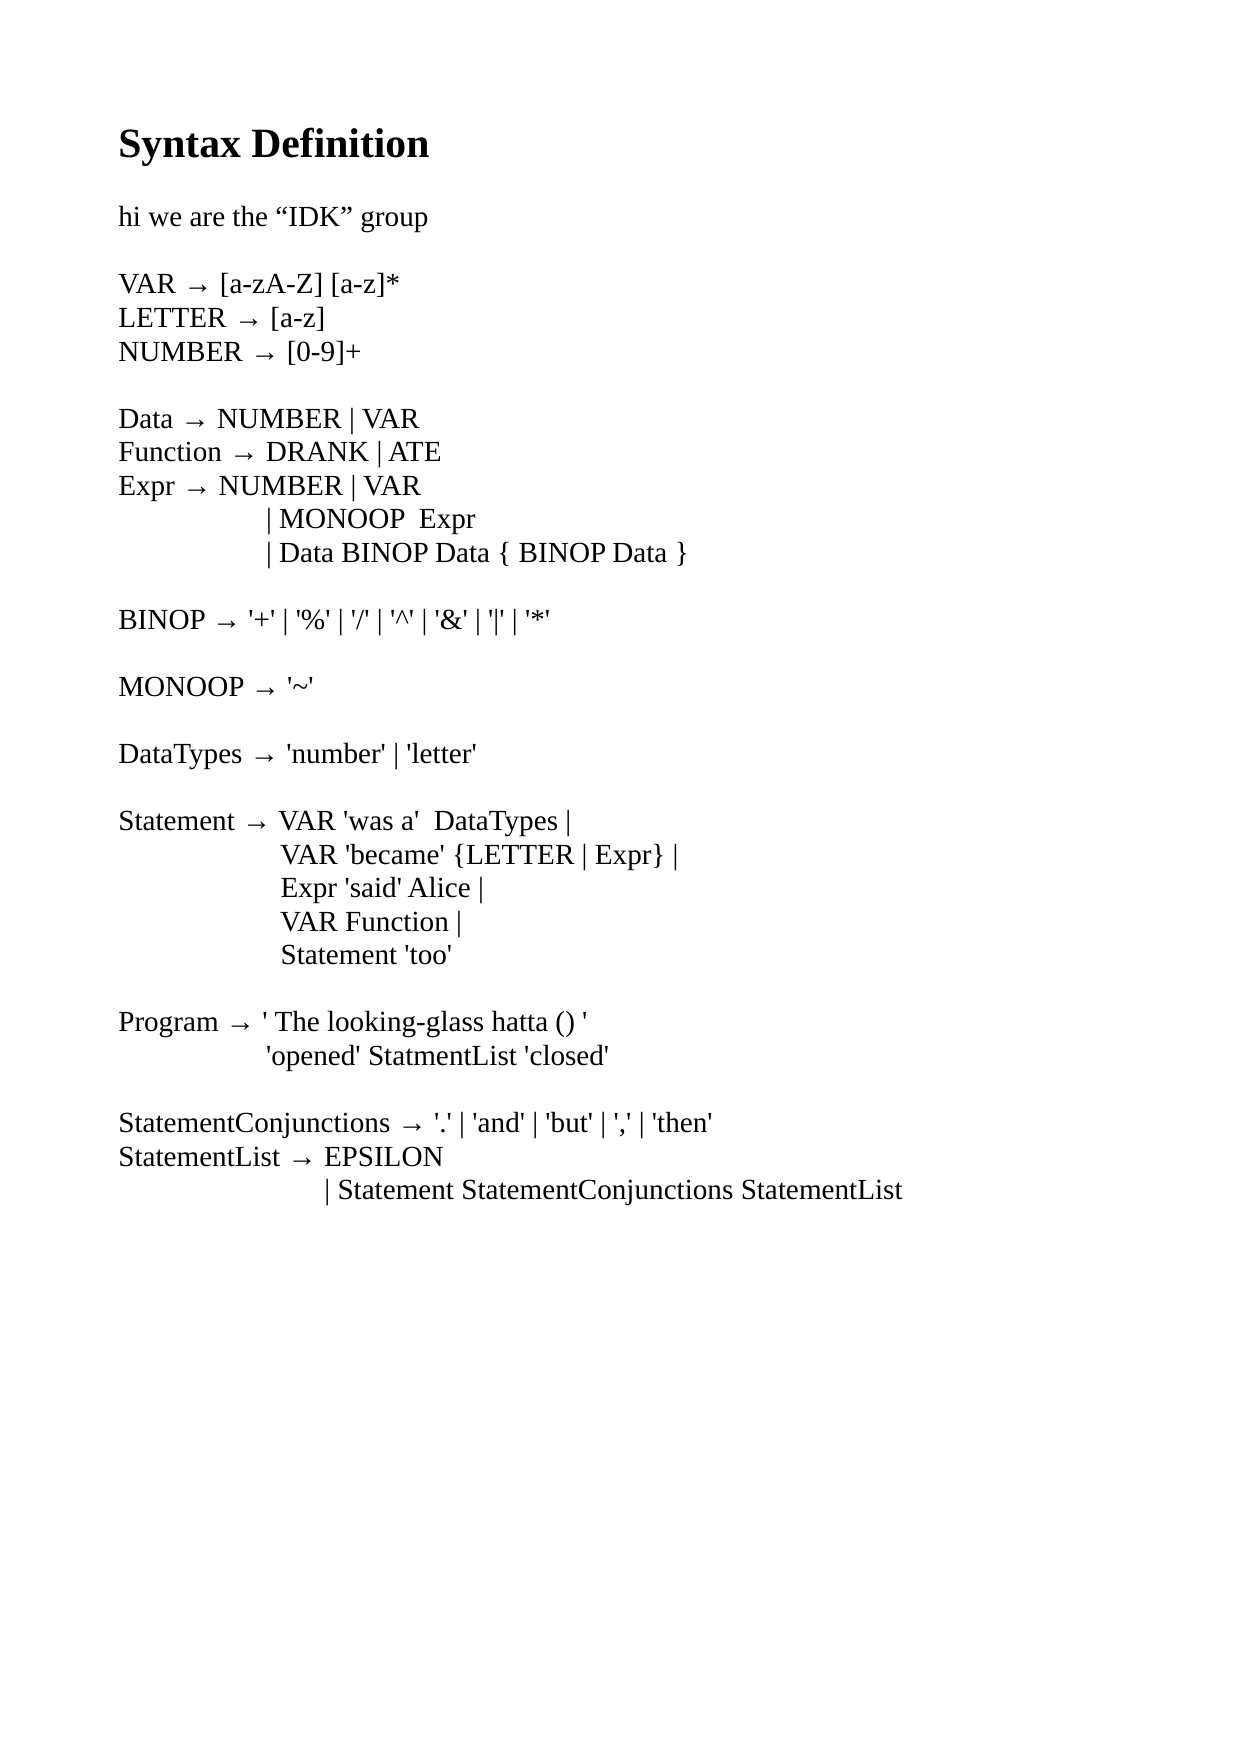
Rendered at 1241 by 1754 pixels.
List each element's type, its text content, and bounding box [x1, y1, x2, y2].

text StatementConjunctions → '.' | 'and' | 'but' | ',' | 'then' [118, 1105, 1122, 1139]
text Program → ' The looking-glass hatta () ' [118, 1004, 1122, 1038]
text | Statement StatementConjunctions StatementList [118, 1172, 1122, 1206]
text hi we are the “IDK” group [118, 199, 1122, 233]
text VAR Function | [118, 904, 1122, 937]
text Expr 'said' Alice | [118, 870, 1122, 904]
text NUMBER → [0-9]+ [118, 334, 1122, 367]
text Expr → NUMBER | VAR [118, 468, 1122, 501]
text | MONOOP Expr [118, 501, 1122, 535]
text BINOP → '+' | '%' | '/' | '^' | '&' | '|' | '*' [118, 602, 1122, 636]
text 'opened' StatmentList 'closed' [118, 1038, 1122, 1072]
text Statement → VAR 'was a' DataTypes | [118, 803, 1122, 837]
text VAR → [a-zA-Z] [a-z]* [118, 267, 1122, 300]
text Statement 'too' [118, 937, 1122, 971]
text | Data BINOP Data { BINOP Data } [118, 535, 1122, 568]
text MONOOP → '~' [118, 669, 1122, 703]
text LETTER → [a-z] [118, 300, 1122, 334]
text VAR 'became' {LETTER | Expr} | [118, 837, 1122, 870]
text Function → DRANK | ATE [118, 434, 1122, 468]
text Syntax Definition [118, 118, 1122, 166]
text DataTypes → 'number' | 'letter' [118, 736, 1122, 770]
text StatementList → EPSILON [118, 1139, 1122, 1172]
text Data → NUMBER | VAR [118, 401, 1122, 434]
